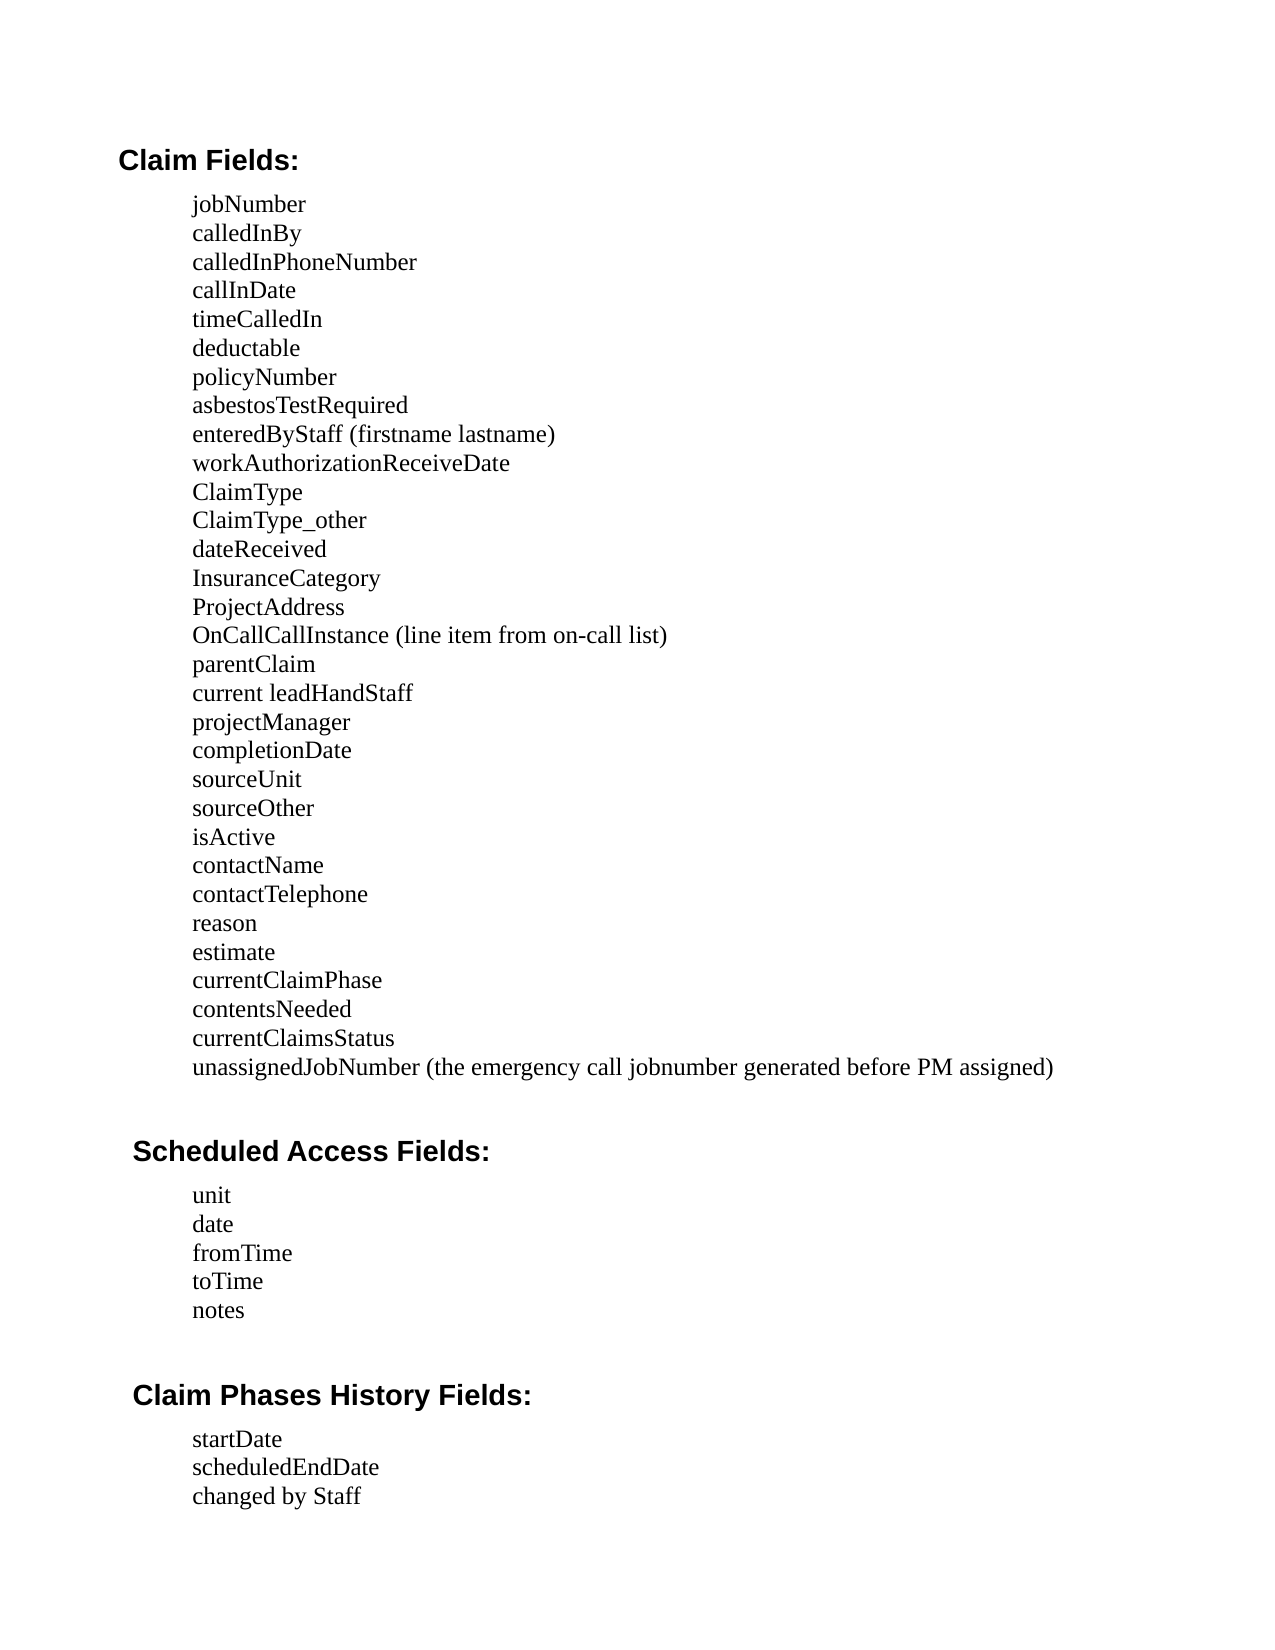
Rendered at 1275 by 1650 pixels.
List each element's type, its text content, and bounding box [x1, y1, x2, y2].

text contactTelephone [118, 879, 1157, 908]
text unit [118, 1180, 1157, 1209]
text parentClaim [118, 649, 1157, 678]
text completionDate [118, 735, 1157, 764]
text jobNumber [118, 189, 1157, 218]
text notes [118, 1295, 1157, 1324]
subtitle Claim Phases History Fields: [132, 1378, 1157, 1411]
text currentClaimsStatus [118, 1023, 1157, 1052]
text isActive [118, 822, 1157, 850]
text reason [118, 908, 1157, 937]
text sourceOther [118, 793, 1157, 822]
text sourceUnit [118, 764, 1157, 793]
text workAuthorizationReceiveDate [118, 448, 1157, 477]
text unassignedJobNumber (the emergency call jobnumber generated before PM assigned) [118, 1052, 1157, 1080]
text estimate [118, 937, 1157, 965]
text ProjectAddress [118, 592, 1157, 620]
text toTime [118, 1266, 1157, 1295]
subtitle Scheduled Access Fields: [132, 1134, 1157, 1168]
text InsuranceCategory [118, 563, 1157, 592]
text callInDate [118, 275, 1157, 304]
text contactName [118, 850, 1157, 879]
text ClaimType [118, 477, 1157, 505]
text deductable [118, 333, 1157, 362]
text contentsNeeded [118, 994, 1157, 1023]
text current leadHandStaff [118, 678, 1157, 707]
text policyNumber [118, 362, 1157, 390]
text timeCalledIn [118, 304, 1157, 333]
text currentClaimPhase [118, 965, 1157, 994]
text calledInBy [118, 218, 1157, 247]
text enteredByStaff (firstname lastname) [118, 419, 1157, 448]
text changed by Staff [118, 1481, 1157, 1510]
text calledInPhoneNumber [118, 247, 1157, 275]
text scheduledEndDate [118, 1452, 1157, 1481]
text asbestosTestRequired [118, 390, 1157, 419]
text startDate [118, 1424, 1157, 1452]
text dateReceived [118, 534, 1157, 563]
subtitle Claim Fields: [118, 143, 1157, 177]
text fromTime [118, 1238, 1157, 1266]
text projectManager [118, 707, 1157, 735]
text ClaimType_other [118, 505, 1157, 534]
text OnCallCallInstance (line item from on-call list) [118, 620, 1157, 649]
text date [118, 1209, 1157, 1238]
